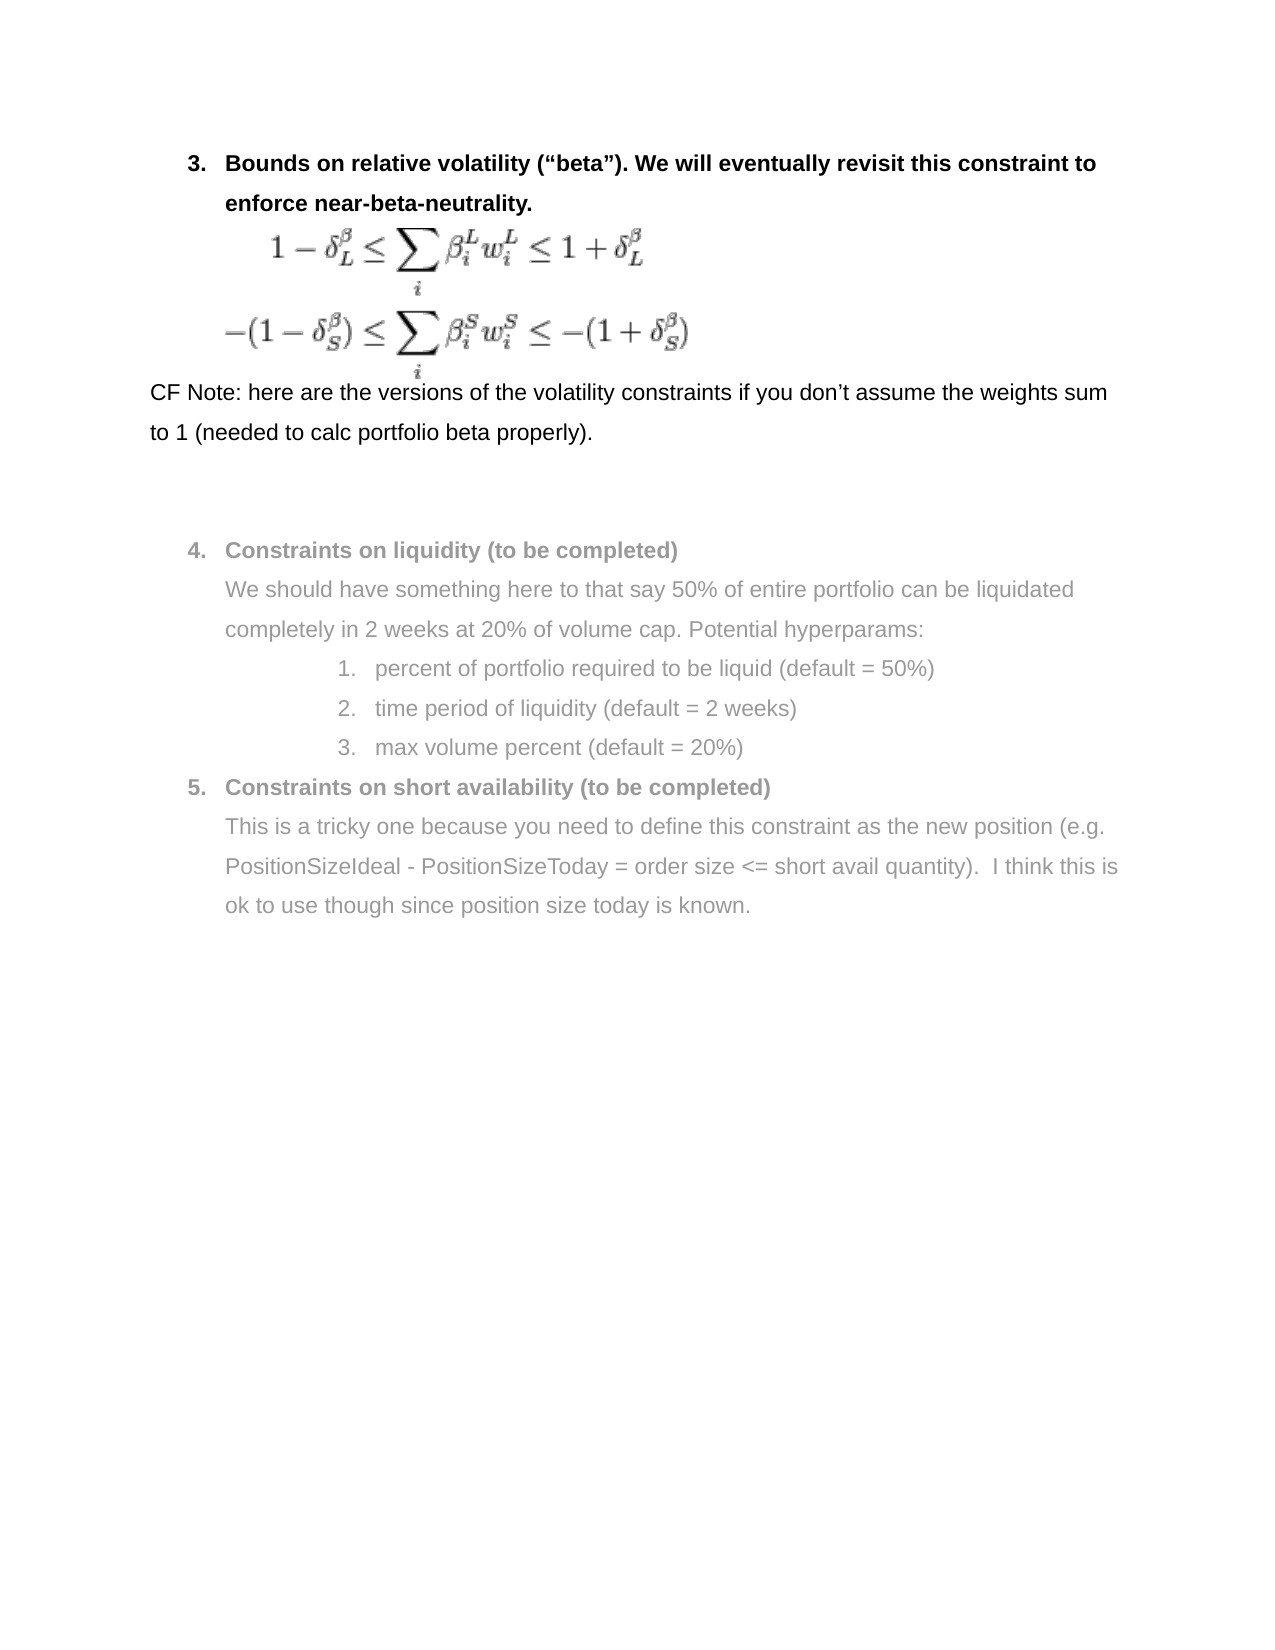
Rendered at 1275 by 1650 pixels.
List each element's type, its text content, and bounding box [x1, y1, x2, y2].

list Bounds on relative volatility (“beta”). We will eventually revisit this constraint to enforce near-beta-neutrality. [187, 150, 1125, 379]
text This is a tricky one because you need to define this constraint as the new position (e.g. PositionSizeIdeal - PositionSizeToday = order size <= short avail quantity). I think this is ok to use though since position size today is known. [225, 813, 1125, 918]
picture [225, 228, 688, 379]
list Constraints on short availability (to be completed) [187, 774, 1125, 800]
list Constraints on liquidity (to be completed) [187, 537, 1125, 563]
list max volume percent (default = 20%) [337, 734, 1125, 761]
list percent of portfolio required to be liquid (default = 50%) [337, 655, 1125, 682]
text CF Note: here are the versions of the volatility constraints if you don’t assume the weights sum to 1 (needed to calc portfolio beta properly). [150, 379, 1125, 445]
text We should have something here to that say 50% of entire portfolio can be liquidated completely in 2 weeks at 20% of volume cap. Potential hyperparams: [225, 576, 1125, 642]
list time period of liquidity (default = 2 weeks) [337, 695, 1125, 721]
